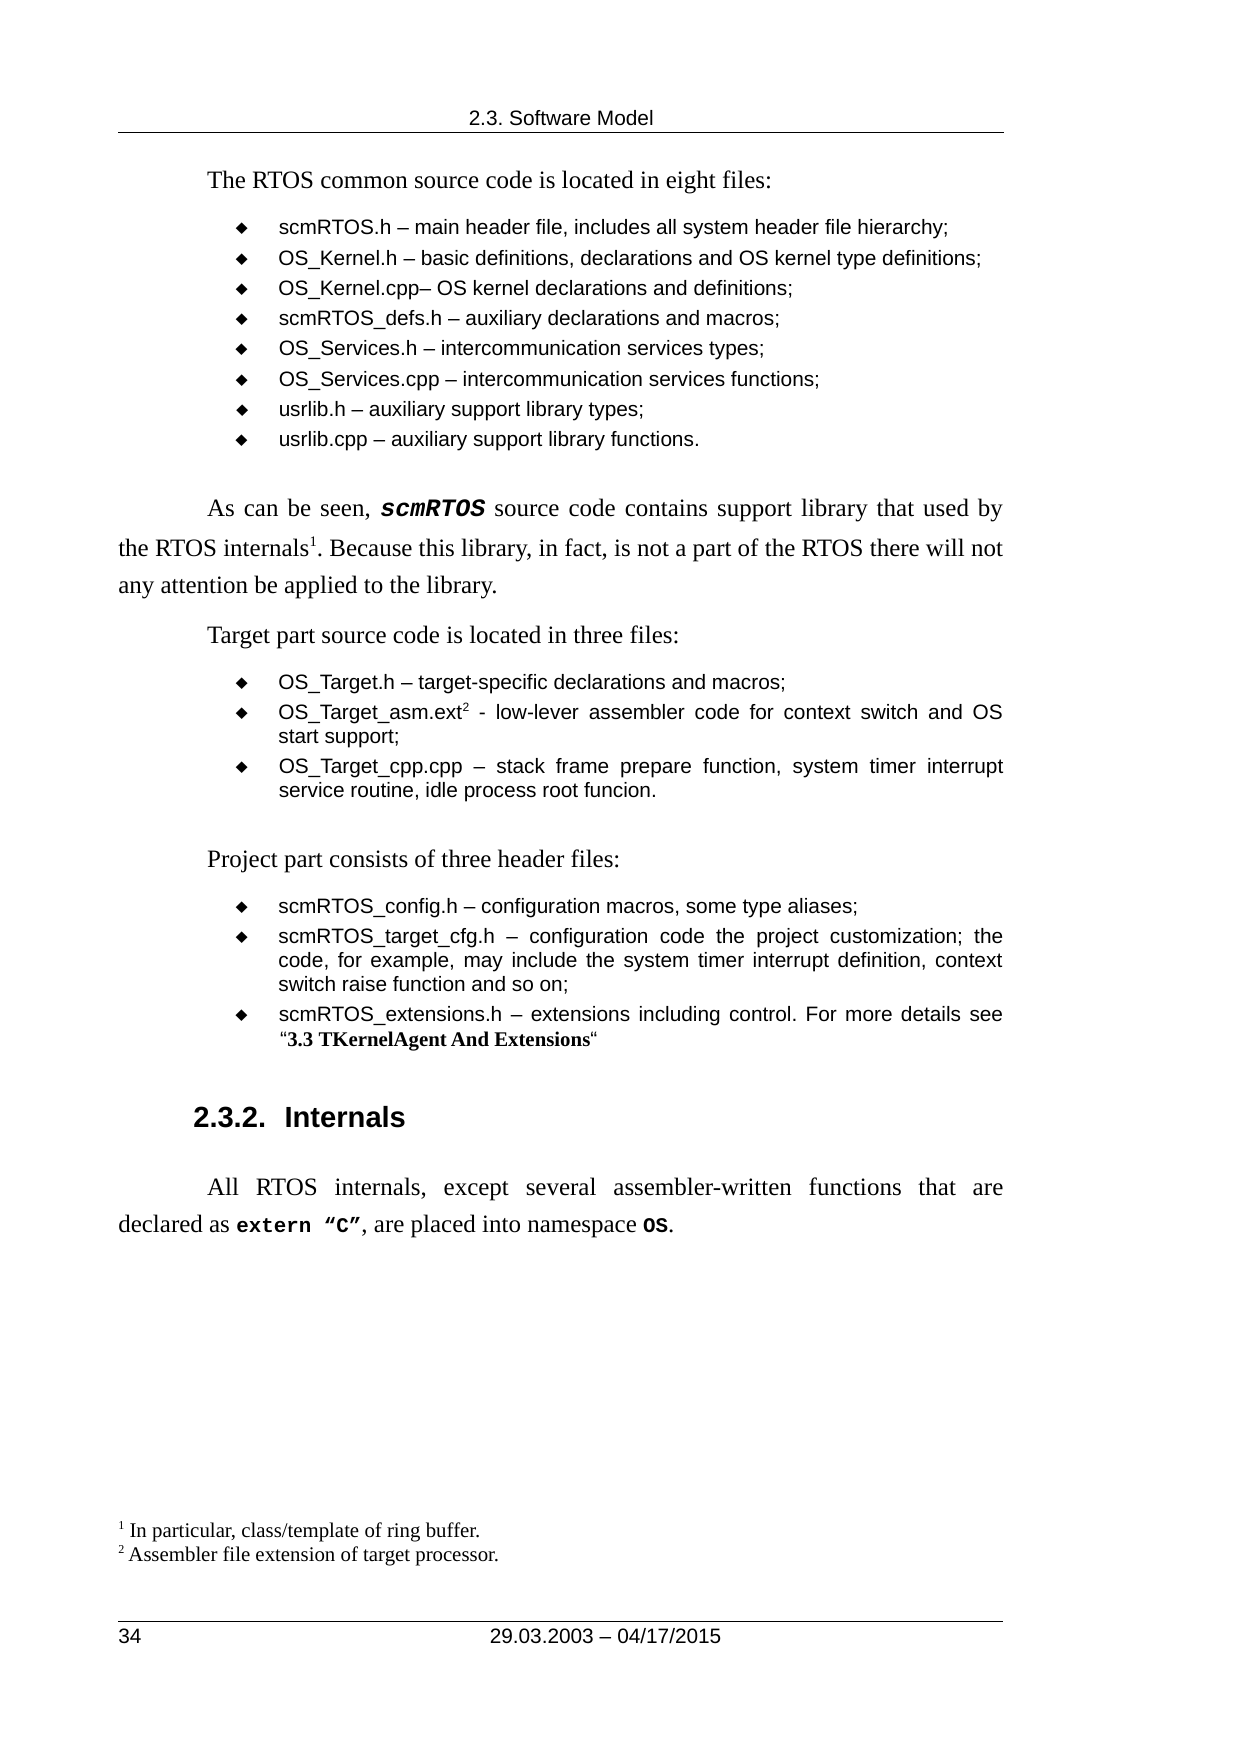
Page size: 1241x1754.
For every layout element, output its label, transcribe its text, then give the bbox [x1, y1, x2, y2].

list scmRTOS_target_cfg.h – configuration code the project customization; the code, for example, may include the system timer interrupt definition, context switch raise function and so on; [236, 924, 1004, 996]
list OS_Target_asm.ext - low-lever assembler code for context switch and OS start support; [236, 700, 1004, 748]
text All RTOS internals, except several assembler-written functions that are declared as ex⁠tern “C”, are placed into namespace OS. [118, 1172, 1004, 1238]
text Project part consists of three header files: [118, 844, 1004, 873]
text In particular, class/template of ring buffer. [118, 1518, 1004, 1542]
list OS_Kernel.h – basic definitions, declarations and OS kernel type definitions; [236, 245, 1004, 269]
list OS_Kernel.cpp– OS kernel declarations and definitions; [236, 276, 1004, 300]
list scmRTOS_extensions.h – extensions including control. For more details see “3.3 TKernelAgent And Extensions“ [235, 1002, 1004, 1051]
list scmRTOS_defs.h – auxiliary declarations and macros; [236, 306, 1004, 330]
text The RTOS common source code is located in eight files: [118, 165, 1004, 194]
list OS_Services.cpp – intercommunication services functions; [236, 367, 1004, 391]
list scmRTOS.h – main header file, includes all system header file hierarchy; [236, 215, 1004, 239]
list usrlib.cpp – auxiliary support library functions. [235, 427, 1004, 451]
list Assembler file extension of target processor. [118, 1542, 1004, 1566]
list OS_Services.h – intercommunication services types; [235, 336, 1004, 360]
text Target part source code is located in three files: [118, 620, 1004, 648]
list usrlib.h – auxiliary support library types; [236, 397, 1004, 421]
text As can be seen, scmRTOS source code contains support library that used by the RTOS internals. Because this library, in fact, is not a part of the RTOS there will not any attention be applied to the library. [118, 493, 1004, 599]
list OS_Target_cpp.cpp – stack frame prepare function, system timer interrupt service routine, idle process root funcion. [236, 754, 1004, 802]
subtitle Internals [193, 1101, 886, 1134]
list OS_Target.h – target-specific declarations and macros; [236, 669, 1004, 693]
list scmRTOS_config.h – configuration macros, some type aliases; [236, 894, 1004, 918]
